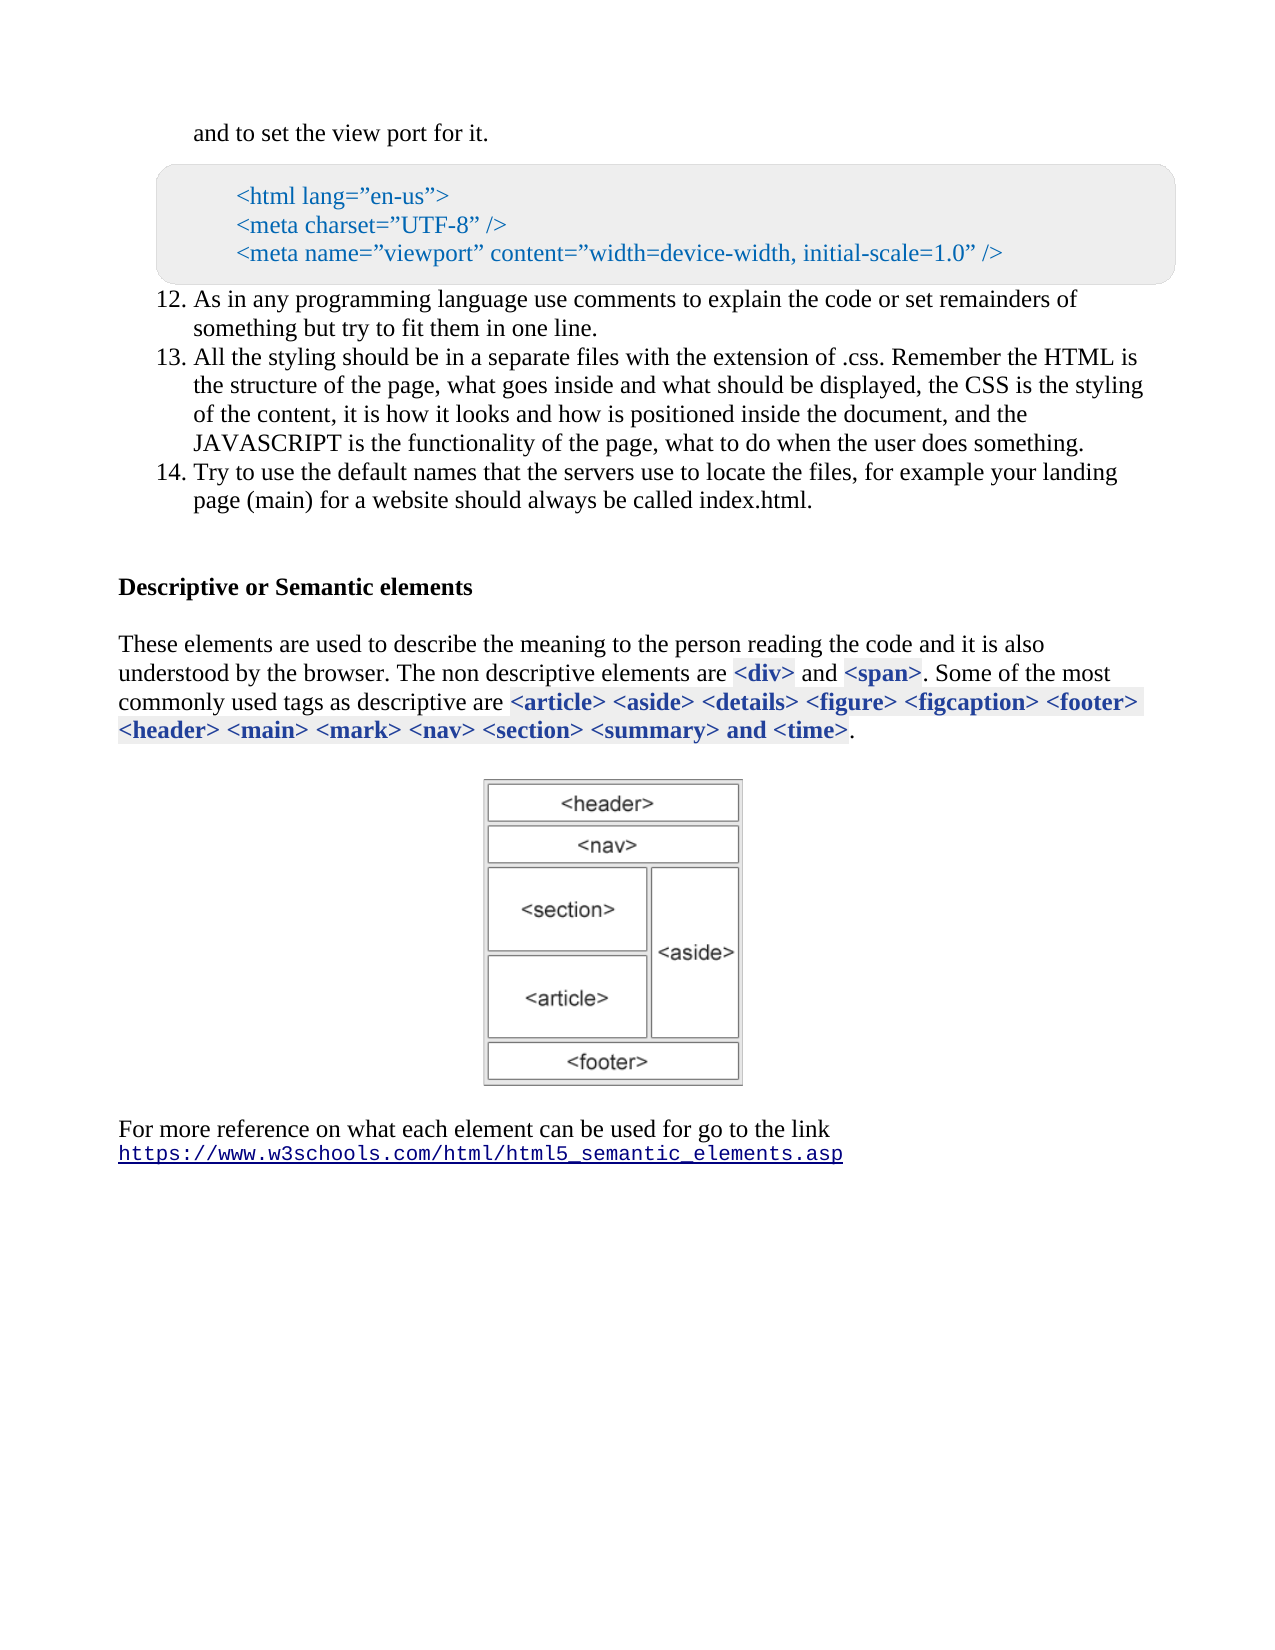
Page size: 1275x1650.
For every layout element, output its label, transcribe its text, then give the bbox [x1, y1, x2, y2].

picture [483, 779, 743, 1086]
text Descriptive or Semantic elements [118, 572, 1157, 601]
list and to set the view port for it. [156, 118, 1157, 147]
text These elements are used to describe the meaning to the person reading the code and it is also understood by the browser. The non descriptive elements are <div> and <span>. Some of the most commonly used tags as descriptive are <article> <aside> <details> <figure> <figcaption> <footer> <header> <main> <mark> <nav> <section> <summary> and <time>. [118, 629, 1157, 744]
text For more reference on what each element can be used for go to the link https://www.w3schools.com/html/html5_semantic_elements.asp [118, 1114, 1157, 1166]
list As in any programming language use comments to explain the code or set remainders of something but try to fit them in one line. [156, 270, 1157, 342]
list [156, 147, 1157, 178]
list All the styling should be in a separate files with the extension of .css. Remember the HTML is the structure of the page, what goes inside and what should be displayed, the CSS is the styling of the content, it is how it looks and how is positioned inside the document, and the JAVASCRIPT is the functionality of the page, what to do when the user does something. [156, 342, 1157, 457]
list Try to use the default names that the servers use to locate the files, for example your landing page (main) for a website should always be called index.html. [156, 457, 1157, 514]
